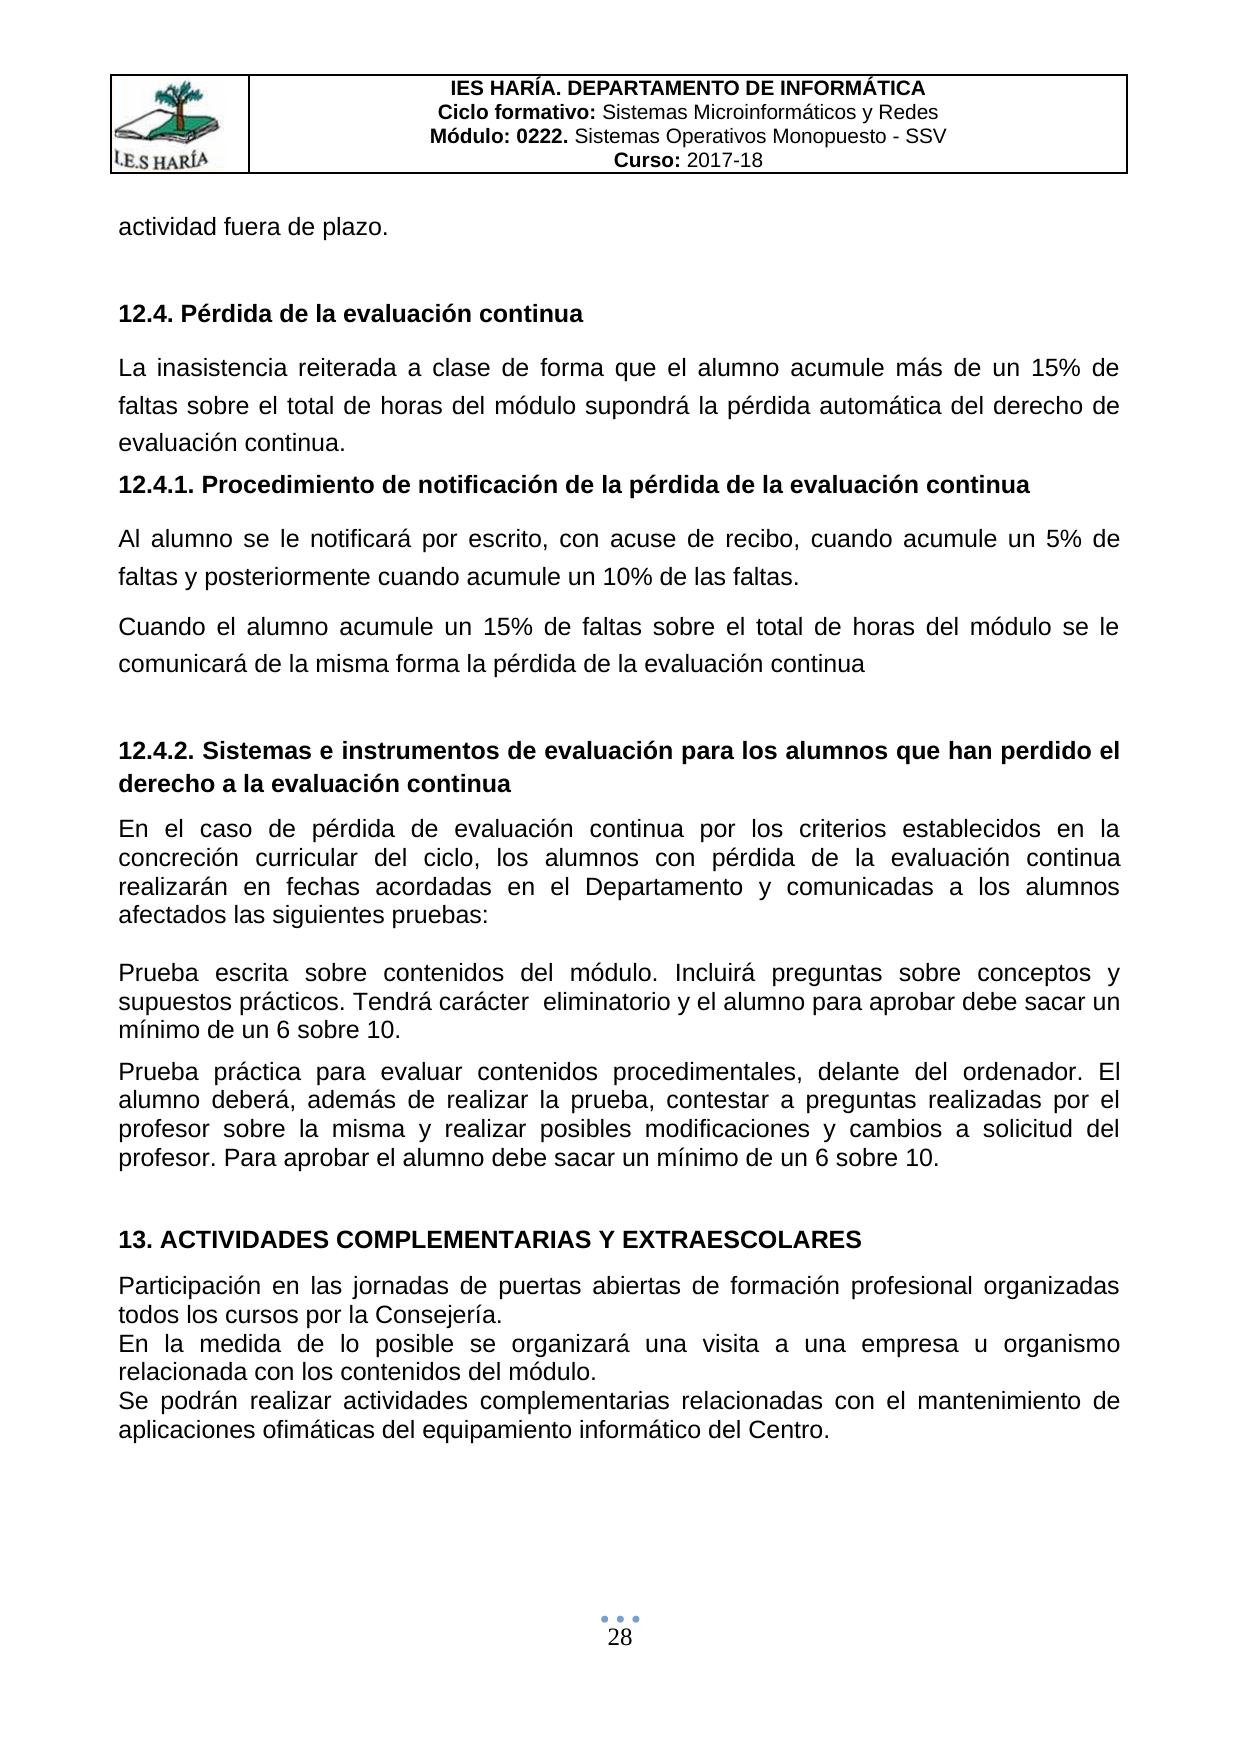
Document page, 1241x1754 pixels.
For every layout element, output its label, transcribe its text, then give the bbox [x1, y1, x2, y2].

text La inasistencia reiterada a clase de forma que el alumno acumule más de un 15% de faltas sobre el total de horas del módulo supondrá la pérdida automática del derecho de evaluación continua. [118, 345, 1122, 457]
text Al alumno se le notificará por escrito, con acuse de recibo, cuando acumule un 5% de faltas y posteriormente cuando acumule un 10% de las faltas. [118, 515, 1122, 590]
list Prueba escrita sobre contenidos del módulo. Incluirá preguntas sobre conceptos y supuestos prácticos. Tendrá carácter eliminatorio y el alumno para aprobar debe sacar un mínimo de un 6 sobre 10. [118, 958, 1122, 1044]
subtitle 12.4.2. Sistemas e instrumentos de evaluación para los alumnos que han perdido el derecho a la evaluación continua [118, 736, 1122, 797]
text En la medida de lo posible se organizará una visita a una empresa u organismo relacionada con los contenidos del módulo. [118, 1328, 1122, 1386]
list Prueba práctica para evaluar contenidos procedimentales, delante del ordenador. El alumno deberá, además de realizar la prueba, contestar a preguntas realizadas por el profesor sobre la misma y realizar posibles modificaciones y cambios a solicitud del profesor. Para aprobar el alumno debe sacar un mínimo de un 6 sobre 10. [118, 1057, 1122, 1172]
subtitle 12.4. Pérdida de la evaluación continua [118, 299, 1122, 328]
text En el caso de pérdida de evaluación continua por los criterios establecidos en la concreción curricular del ciclo, los alumnos con pérdida de la evaluación continua realizarán en fechas acordadas en el Departamento y comunicadas a los alumnos afectados las siguientes pruebas: [118, 814, 1122, 929]
subtitle 12.4.1. Procedimiento de notificación de la pérdida de la evaluación continua [118, 470, 1122, 498]
picture [112, 76, 225, 171]
list actividad fuera de plazo. [118, 212, 1122, 241]
text Participación en las jornadas de puertas abiertas de formación profesional organizadas todos los cursos por la Consejería. [118, 1271, 1122, 1328]
text Se podrán realizar actividades complementarias relacionadas con el mantenimiento de aplicaciones ofimáticas del equipamiento informático del Centro. [118, 1386, 1122, 1443]
subtitle 13. ACTIVIDADES COMPLEMENTARIAS Y EXTRAESCOLARES [118, 1226, 1122, 1254]
text Cuando el alumno acumule un 15% de faltas sobre el total de horas del módulo se le comunicará de la misma forma la pérdida de la evaluación continua [118, 603, 1122, 678]
